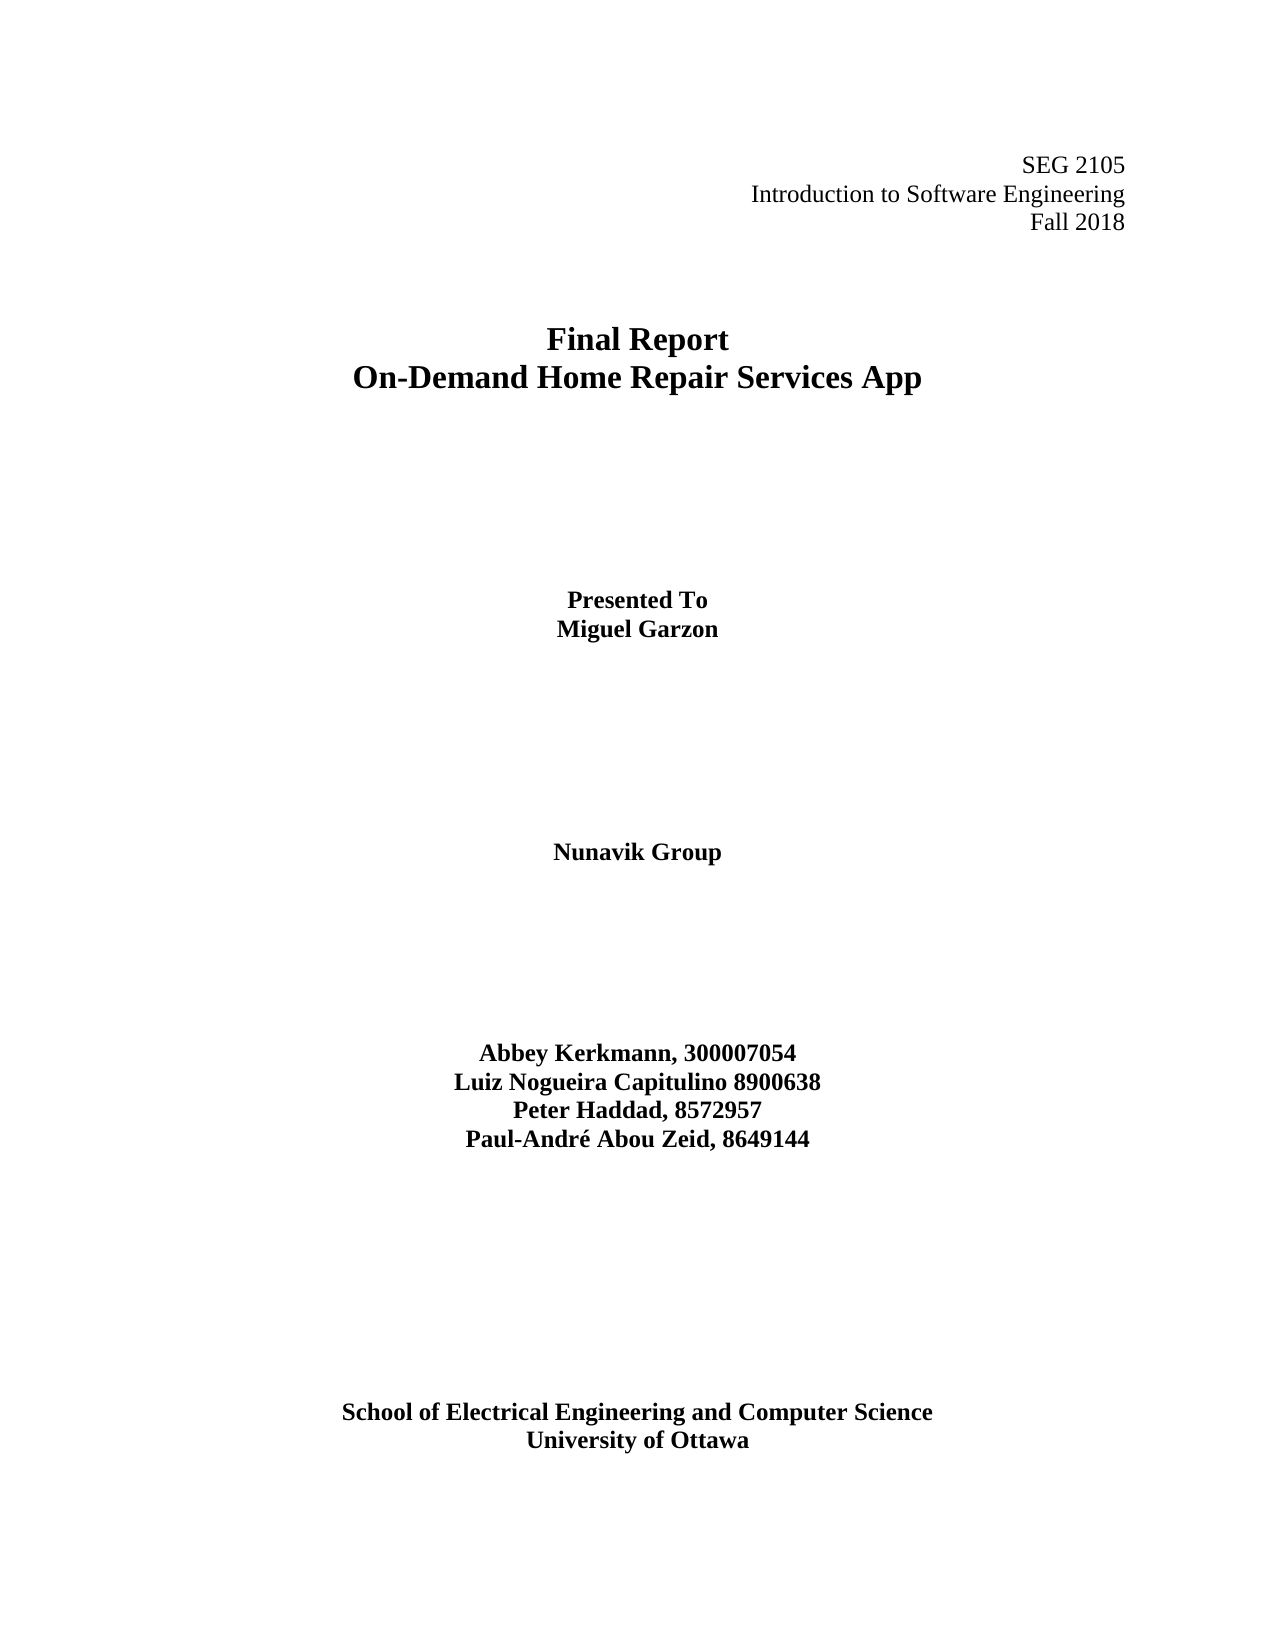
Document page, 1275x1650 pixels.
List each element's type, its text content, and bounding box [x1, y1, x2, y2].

text Presented To [150, 585, 1125, 614]
text School of Electrical Engineering and Computer Science [150, 1397, 1125, 1425]
text SEG 2105 [150, 150, 1125, 179]
text Peter Haddad, 8572957 [150, 1095, 1125, 1124]
text On-Demand Home Repair Services App [150, 357, 1125, 395]
text Final Report [150, 319, 1125, 357]
text Nunavik Group [150, 837, 1125, 865]
text Miguel Garzon [150, 614, 1125, 643]
text University of Ottawa [150, 1425, 1125, 1454]
text Luiz Nogueira Capitulino 8900638 [150, 1067, 1125, 1095]
text Abbey Kerkmann, 300007054 [150, 1038, 1125, 1067]
text Fall 2018 [150, 207, 1125, 236]
text Paul-André Abou Zeid, 8649144 [150, 1124, 1125, 1153]
text Introduction to Software Engineering [150, 179, 1125, 207]
